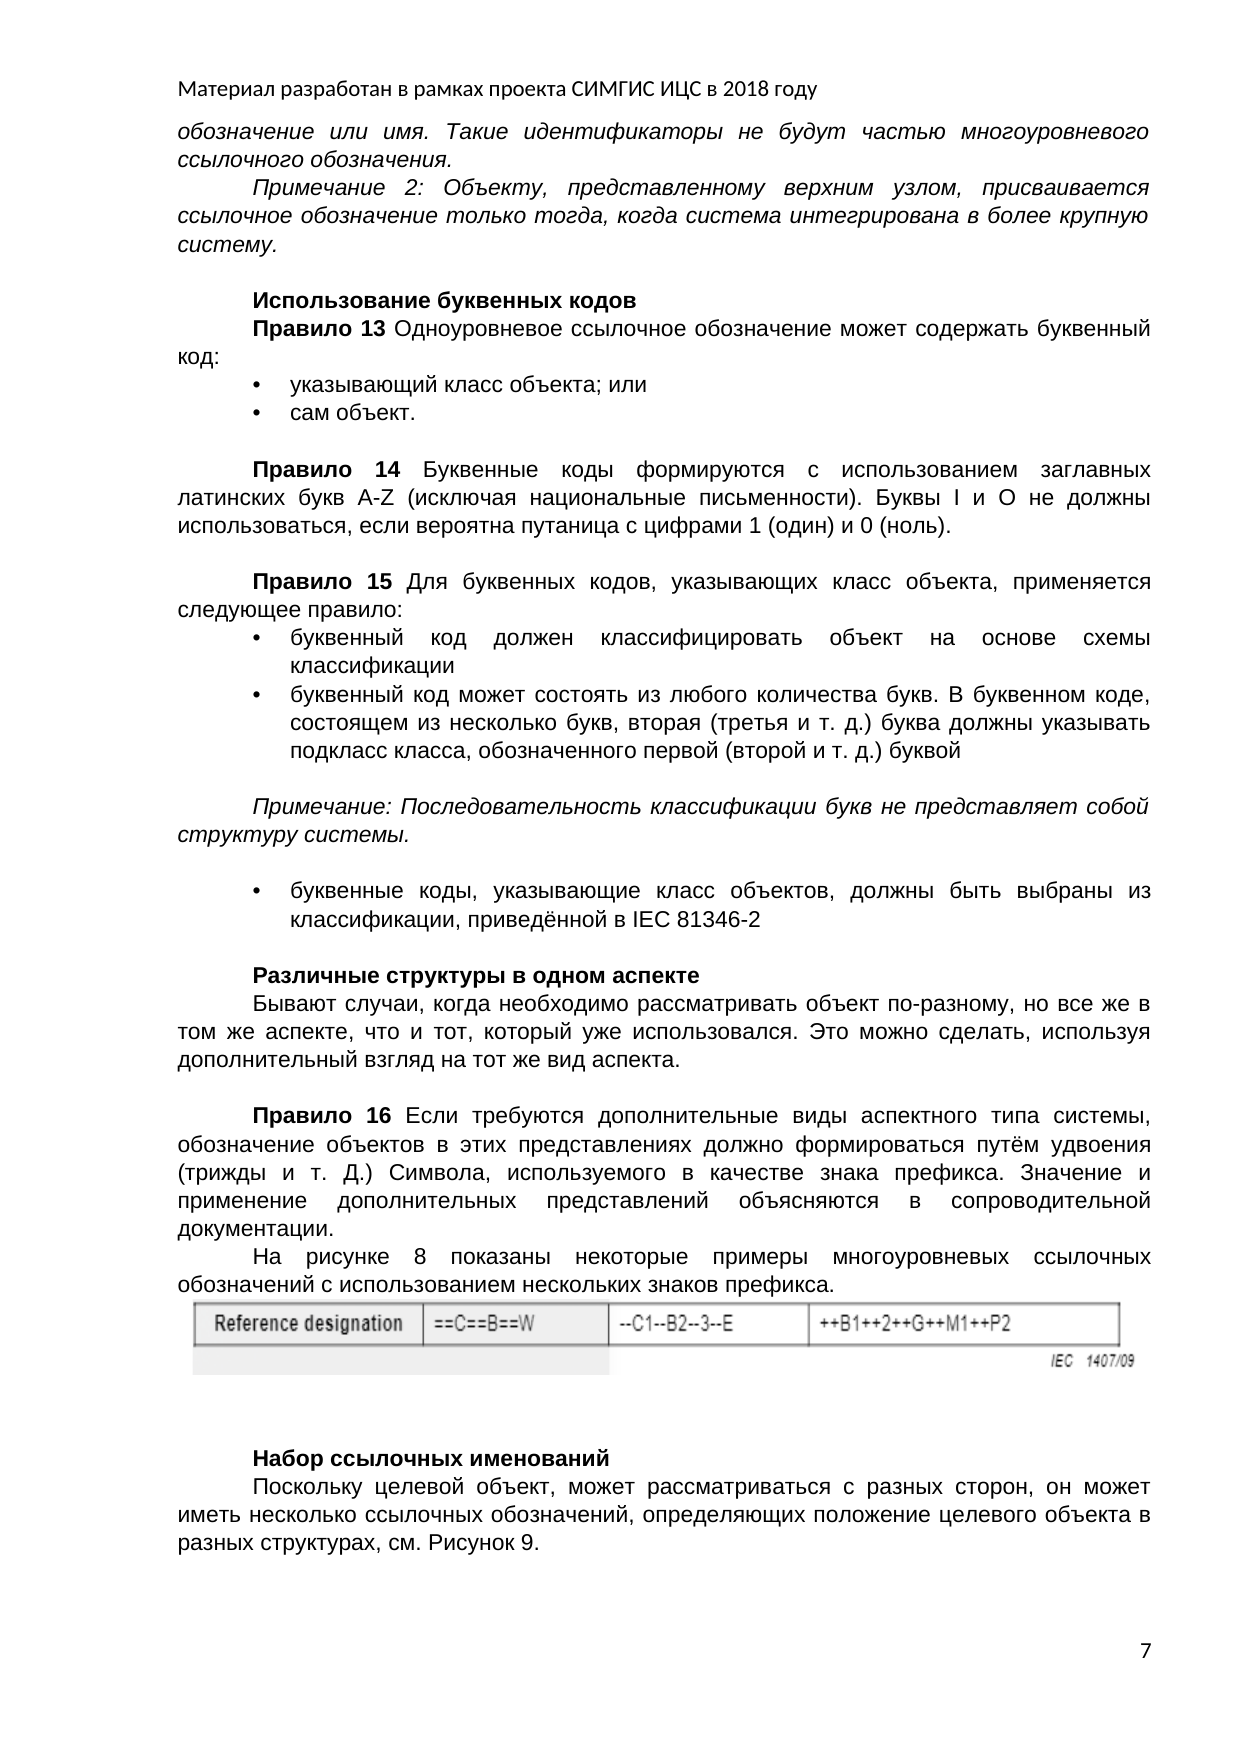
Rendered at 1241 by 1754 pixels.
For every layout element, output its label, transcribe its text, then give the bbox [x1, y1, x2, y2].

text Примечание 2: Объекту, представленному верхним узлом, присваивается ссылочное обозначение только тогда, когда система интегрирована в более крупную систему. [177, 174, 1152, 257]
text Правило 14 Буквенные коды формируются с использованием заглавных латинских букв А-Z (исключая национальные письменности). Буквы I и O не должны использоваться, если вероятна путаница с цифрами 1 (один) и 0 (ноль). [177, 456, 1152, 538]
text Бывают случаи, когда необходимо рассматривать объект по-разному, но все же в том же аспекте, что и тот, который уже использовался. Это можно сделать, используя дополнительный взгляд на тот же вид аспекта. [177, 990, 1152, 1073]
text Правило 15 Для буквенных кодов, указывающих класс объекта, применяется следующее правило: [177, 568, 1152, 623]
list сам объект. [252, 399, 1152, 426]
list буквенные коды, указывающие класс объектов, должны быть выбраны из классификации, приведённой в IEC 81346-2 [252, 877, 1152, 932]
text На рисунке 8 показаны некоторые примеры многоуровневых ссылочных обозначений с использованием нескольких знаков префикса. [177, 1243, 1152, 1298]
text Правило 13 Одноуровневое ссылочное обозначение может содержать буквенный код: [177, 315, 1152, 369]
text Примечание: Последовательность классификации букв не представляет собой структуру системы. [177, 793, 1152, 848]
list буквенный код должен классифицировать объект на основе схемы классификации [252, 624, 1152, 679]
text Набор ссылочных именований [177, 1444, 1152, 1471]
text Использование буквенных кодов [177, 287, 1152, 313]
text Различные структуры в одном аспекте [177, 962, 1152, 988]
text обозначение или имя. Такие идентификаторы не будут частью многоуровневого ссылочного обозначения. [177, 118, 1152, 173]
text Правило 16 Если требуются дополнительные виды аспектного типа системы, обозначение объектов в этих представлениях должно формироваться путём удвоения (трижды и т. Д.) Символа, используемого в качестве знака префикса. Значение и применение дополнительных представлений объясняются в сопроводительной документации. [177, 1102, 1152, 1241]
text Поскольку целевой объект, может рассматриваться с разных сторон, он может иметь несколько ссылочных обозначений, определяющих положение целевого объекта в разных структурах, см. Рисунок 9. [177, 1473, 1152, 1555]
list указывающий класс объекта; или [252, 371, 1152, 398]
list буквенный код может состоять из любого количества букв. В буквенном коде, состоящем из несколько букв, вторая (третья и т. д.) буква должны указывать подкласс класса, обозначенного первой (второй и т. д.) буквой [252, 681, 1152, 763]
